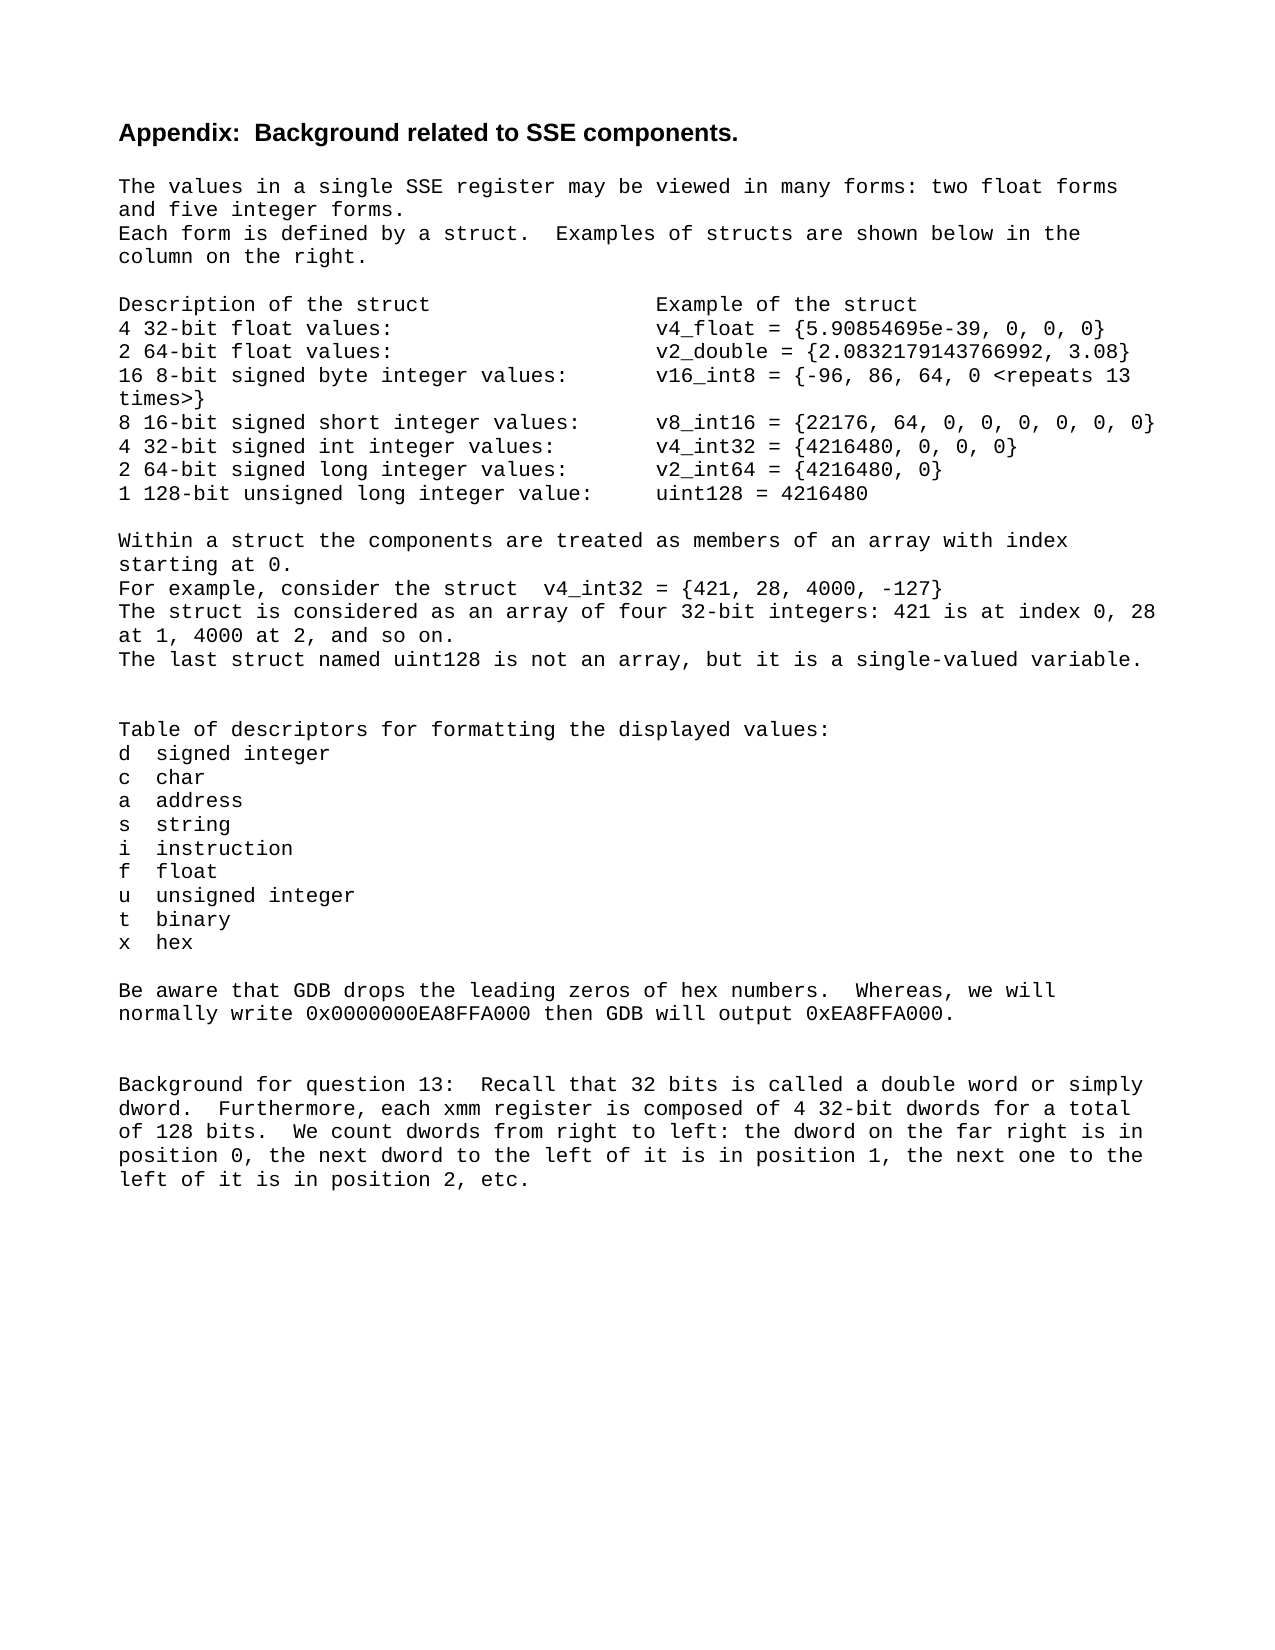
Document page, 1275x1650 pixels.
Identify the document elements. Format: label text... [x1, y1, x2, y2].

text The struct is considered as an array of four 32-bit integers: 421 is at index 0, 28 at 1, 4000 at 2, and so on. [118, 601, 1157, 648]
text Appendix: Background related to SSE components. [118, 118, 1157, 147]
text u unsigned integer [118, 885, 1157, 909]
text 2 64-bit float values: v2_double = {2.0832179143766992, 3.08} [118, 341, 1157, 365]
text Description of the struct Example of the struct [118, 294, 1157, 317]
text 4 32-bit float values: v4_float = {5.90854695e-39, 0, 0, 0} [118, 317, 1157, 341]
text 4 32-bit signed int integer values: v4_int32 = {4216480, 0, 0, 0} [118, 436, 1157, 459]
text c char [118, 767, 1157, 790]
text Be aware that GDB drops the leading zeros of hex numbers. Whereas, we will normally write 0x0000000EA8FFA000 then GDB will output 0xEA8FFA000. [118, 979, 1157, 1027]
text Each form is defined by a struct. Examples of structs are shown below in the column on the right. [118, 223, 1157, 270]
text Table of descriptors for formatting the displayed values: [118, 719, 1157, 743]
text Within a struct the components are treated as members of an array with index starting at 0. [118, 530, 1157, 578]
text The last struct named uint128 is not an array, but it is a single-valued variable. [118, 648, 1157, 672]
text s string [118, 814, 1157, 838]
text t binary [118, 909, 1157, 932]
text Background for question 13: Recall that 32 bits is called a double word or simply dword. Furthermore, each xmm register is composed of 4 32-bit dwords for a total of 128 bits. We count dwords from right to left: the dword on the far right is in position 0, the next dword to the left of it is in position 1, the next one to the left of it is in position 2, etc. [118, 1074, 1157, 1192]
text 2 64-bit signed long integer values: v2_int64 = {4216480, 0} [118, 459, 1157, 483]
text For example, consider the struct v4_int32 = {421, 28, 4000, -127} [118, 578, 1157, 601]
text 1 128-bit unsigned long integer value: uint128 = 4216480 [118, 483, 1157, 507]
text i instruction [118, 838, 1157, 861]
text 8 16-bit signed short integer values: v8_int16 = {22176, 64, 0, 0, 0, 0, 0, 0} [118, 412, 1157, 436]
text a address [118, 790, 1157, 814]
text x hex [118, 932, 1157, 956]
text 16 8-bit signed byte integer values: v16_int8 = {-96, 86, 64, 0 <repeats 13 times>} [118, 365, 1157, 412]
text d signed integer [118, 743, 1157, 767]
text The values in a single SSE register may be viewed in many forms: two float forms and five integer forms. [118, 176, 1157, 223]
text f float [118, 861, 1157, 885]
